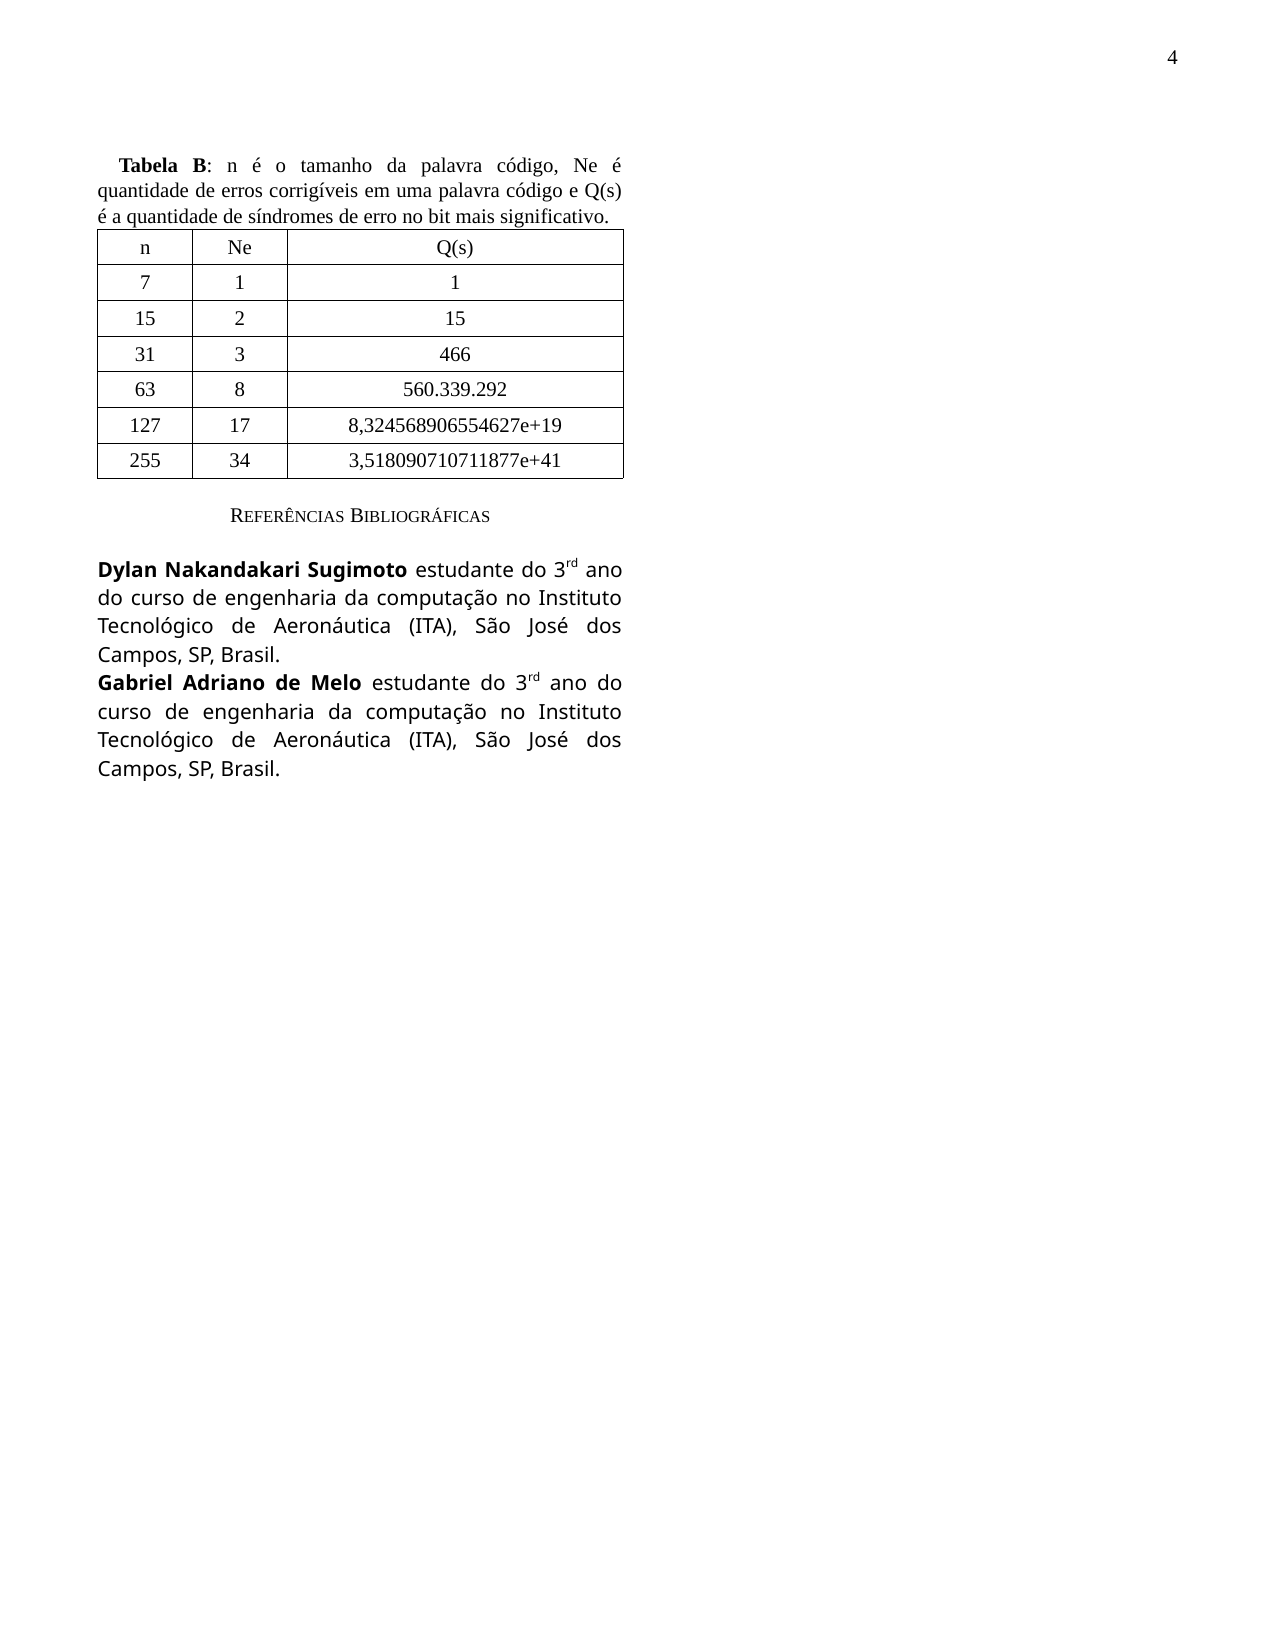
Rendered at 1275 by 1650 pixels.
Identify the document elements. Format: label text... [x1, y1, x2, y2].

text Gabriel Adriano de Melo estudante do 3rd ano do curso de engenharia da computação no Instituto Tecnológico de Aeronáutica (ITA), São José dos Campos, SP, Brasil. [97, 668, 622, 782]
table_cell 1 [288, 265, 623, 300]
table_cell 7 [98, 265, 192, 300]
table_cell 255 [98, 444, 192, 478]
text Referências Bibliográficas [97, 503, 622, 527]
text Dylan Nakandakari Sugimoto estudante do 3rd ano do curso de engenharia da computação no Instituto Tecnológico de Aeronáutica (ITA), São José dos Campos, SP, Brasil. [97, 555, 622, 668]
table_cell 15 [288, 301, 623, 336]
table_cell 63 [98, 372, 192, 407]
table_header Ne [193, 230, 287, 264]
table_header Q(s) [288, 230, 623, 264]
table_cell 8,324568906554627e+19 [288, 408, 623, 442]
table_cell 8 [193, 372, 287, 407]
table_cell 3,518090710711877e+41 [288, 444, 623, 478]
table_cell 17 [193, 408, 287, 442]
table_cell 34 [193, 444, 287, 478]
table_cell 15 [98, 301, 192, 336]
text Tabela B: n é o tamanho da palavra código, Ne é quantidade de erros corrigíveis em uma palavra código e Q(s) é a quantidade de síndromes de erro no bit mais significativo. [97, 153, 622, 228]
table_cell 3 [193, 337, 287, 371]
table_header n [98, 230, 192, 264]
table_cell 127 [98, 408, 192, 442]
table_cell 560.339.292 [288, 372, 623, 407]
table_cell 1 [193, 265, 287, 300]
table_cell 466 [288, 337, 623, 371]
table_cell 31 [98, 337, 192, 371]
table_cell 2 [193, 301, 287, 336]
